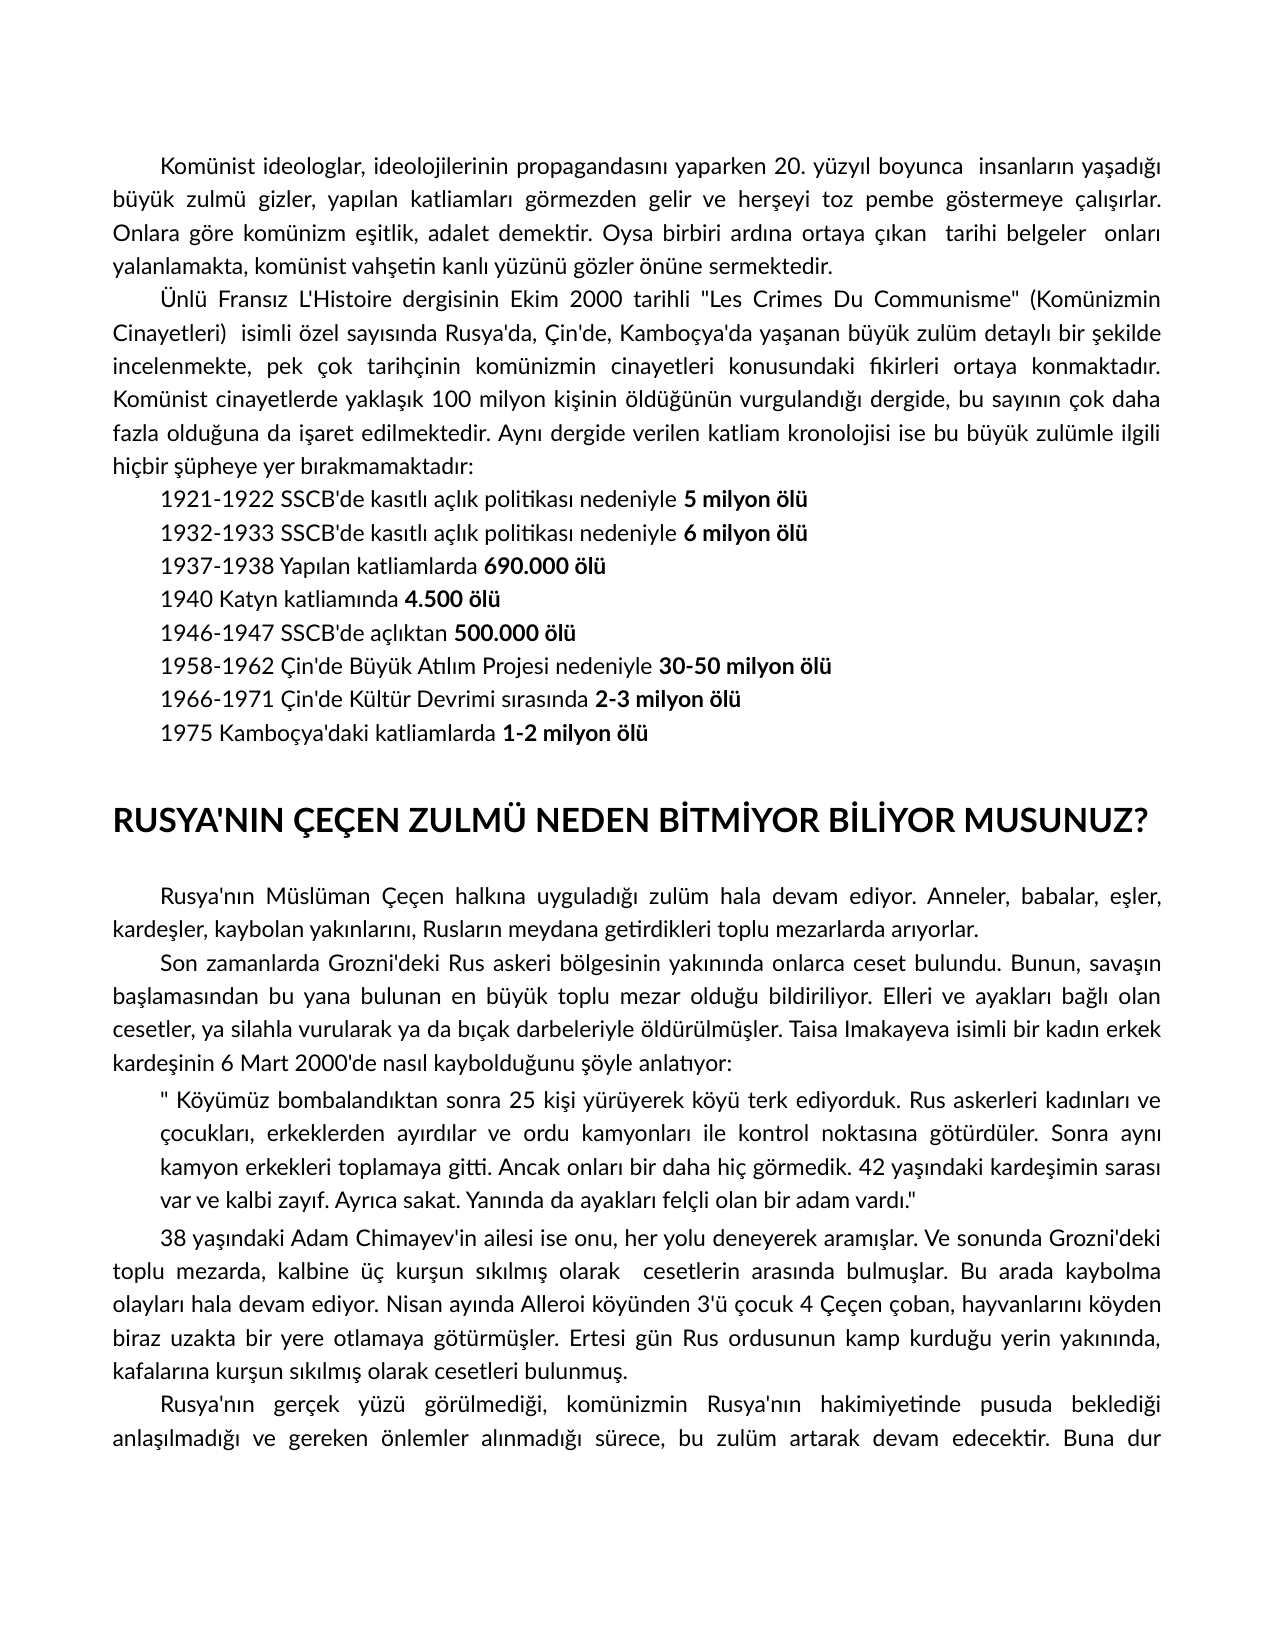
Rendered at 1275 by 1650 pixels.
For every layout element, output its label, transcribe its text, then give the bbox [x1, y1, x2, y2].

text 1966-1971 Çin'de Kültür Devrimi sırasında 2-3 milyon ölü [112, 681, 1162, 714]
text Komünist ideologlar, ideolojilerinin propagandasını yaparken 20. yüzyıl boyunca insanların yaşadığı büyük zulmü gizler, yapılan katliamları görmezden gelir ve herşeyi toz pembe göstermeye çalışırlar. Onlara göre komünizm eşitlik, adalet demektir. Oysa birbiri ardına ortaya çıkan tarihi belgeler onları yalanlamakta, komünist vahşetin kanlı yüzünü gözler önüne sermektedir. [112, 148, 1162, 281]
text Ünlü Fransız L'Histoire dergisinin Ekim 2000 tarihli "Les Crimes Du Communisme" (Komünizmin Cinayetleri) isimli özel sayısında Rusya'da, Çin'de, Kamboçya'da yaşanan büyük zulüm detaylı bir şekilde incelenmekte, pek çok tarihçinin komünizmin cinayetleri konusundaki fikirleri ortaya konmaktadır. Komünist cinayetlerde yaklaşık 100 milyon kişinin öldüğünün vurgulandığı dergide, bu sayının çok daha fazla olduğuna da işaret edilmektedir. Aynı dergide verilen katliam kronolojisi ise bu büyük zulümle ilgili hiçbir şüpheye yer bırakmamaktadır: [112, 281, 1162, 481]
text 1937-1938 Yapılan katliamlarda 690.000 ölü [112, 548, 1162, 581]
text Rusya'nın gerçek yüzü görülmediği, komünizmin Rusya'nın hakimiyetinde pusuda beklediği anlaşılmadığı ve gereken önlemler alınmadığı sürece, bu zulüm artarak devam edecektir. Buna dur [112, 1386, 1162, 1453]
text 1958-1962 Çin'de Büyük Atılım Projesi nedeniyle 30-50 milyon ölü [112, 648, 1162, 681]
text 1946-1947 SSCB'de açlıktan 500.000 ölü [112, 614, 1162, 648]
text 1921-1922 SSCB'de kasıtlı açlık politikası nedeniyle 5 milyon ölü [112, 481, 1162, 514]
text 1932-1933 SSCB'de kasıtlı açlık politikası nedeniyle 6 milyon ölü [112, 514, 1162, 548]
text 1975 Kamboçya'daki katliamlarda 1-2 milyon ölü [112, 714, 1162, 748]
text RUSYA'NIN ÇEÇEN ZULMÜ NEDEN BİTMİYOR BİLİYOR MUSUNUZ? [112, 803, 1162, 840]
text Rusya'nın Müslüman Çeçen halkına uyguladığı zulüm hala devam ediyor. Anneler, babalar, eşler, kardeşler, kaybolan yakınlarını, Rusların meydana getirdikleri toplu mezarlarda arıyorlar. [112, 878, 1162, 944]
text 38 yaşındaki Adam Chimayev'in ailesi ise onu, her yolu deneyerek aramışlar. Ve sonunda Grozni'deki toplu mezarda, kalbine üç kurşun sıkılmış olarak cesetlerin arasında bulmuşlar. Bu arada kaybolma olayları hala devam ediyor. Nisan ayında Alleroi köyünden 3'ü çocuk 4 Çeçen çoban, hayvanlarını köyden biraz uzakta bir yere otlamaya götürmüşler. Ertesi gün Rus ordusunun kamp kurduğu yerin yakınında, kafalarına kurşun sıkılmış olarak cesetleri bulunmuş. [112, 1219, 1162, 1386]
text " Köyümüz bombalandıktan sonra 25 kişi yürüyerek köyü terk ediyorduk. Rus askerleri kadınları ve çocukları, erkeklerden ayırdılar ve ordu kamyonları ile kontrol noktasına götürdüler. Sonra aynı kamyon erkekleri toplamaya gitti. Ancak onları bir daha hiç görmedik. 42 yaşındaki kardeşimin sarası var ve kalbi zayıf. Ayrıca sakat. Yanında da ayakları felçli olan bir adam vardı." [160, 1082, 1162, 1215]
text Son zamanlarda Grozni'deki Rus askeri bölgesinin yakınında onlarca ceset bulundu. Bunun, savaşın başlamasından bu yana bulunan en büyük toplu mezar olduğu bildiriliyor. Elleri ve ayakları bağlı olan cesetler, ya silahla vurularak ya da bıçak darbeleriyle öldürülmüşler. Taisa Imakayeva isimli bir kadın erkek kardeşinin 6 Mart 2000'de nasıl kaybolduğunu şöyle anlatıyor: [112, 944, 1162, 1078]
text 1940 Katyn katliamında 4.500 ölü [112, 581, 1162, 614]
